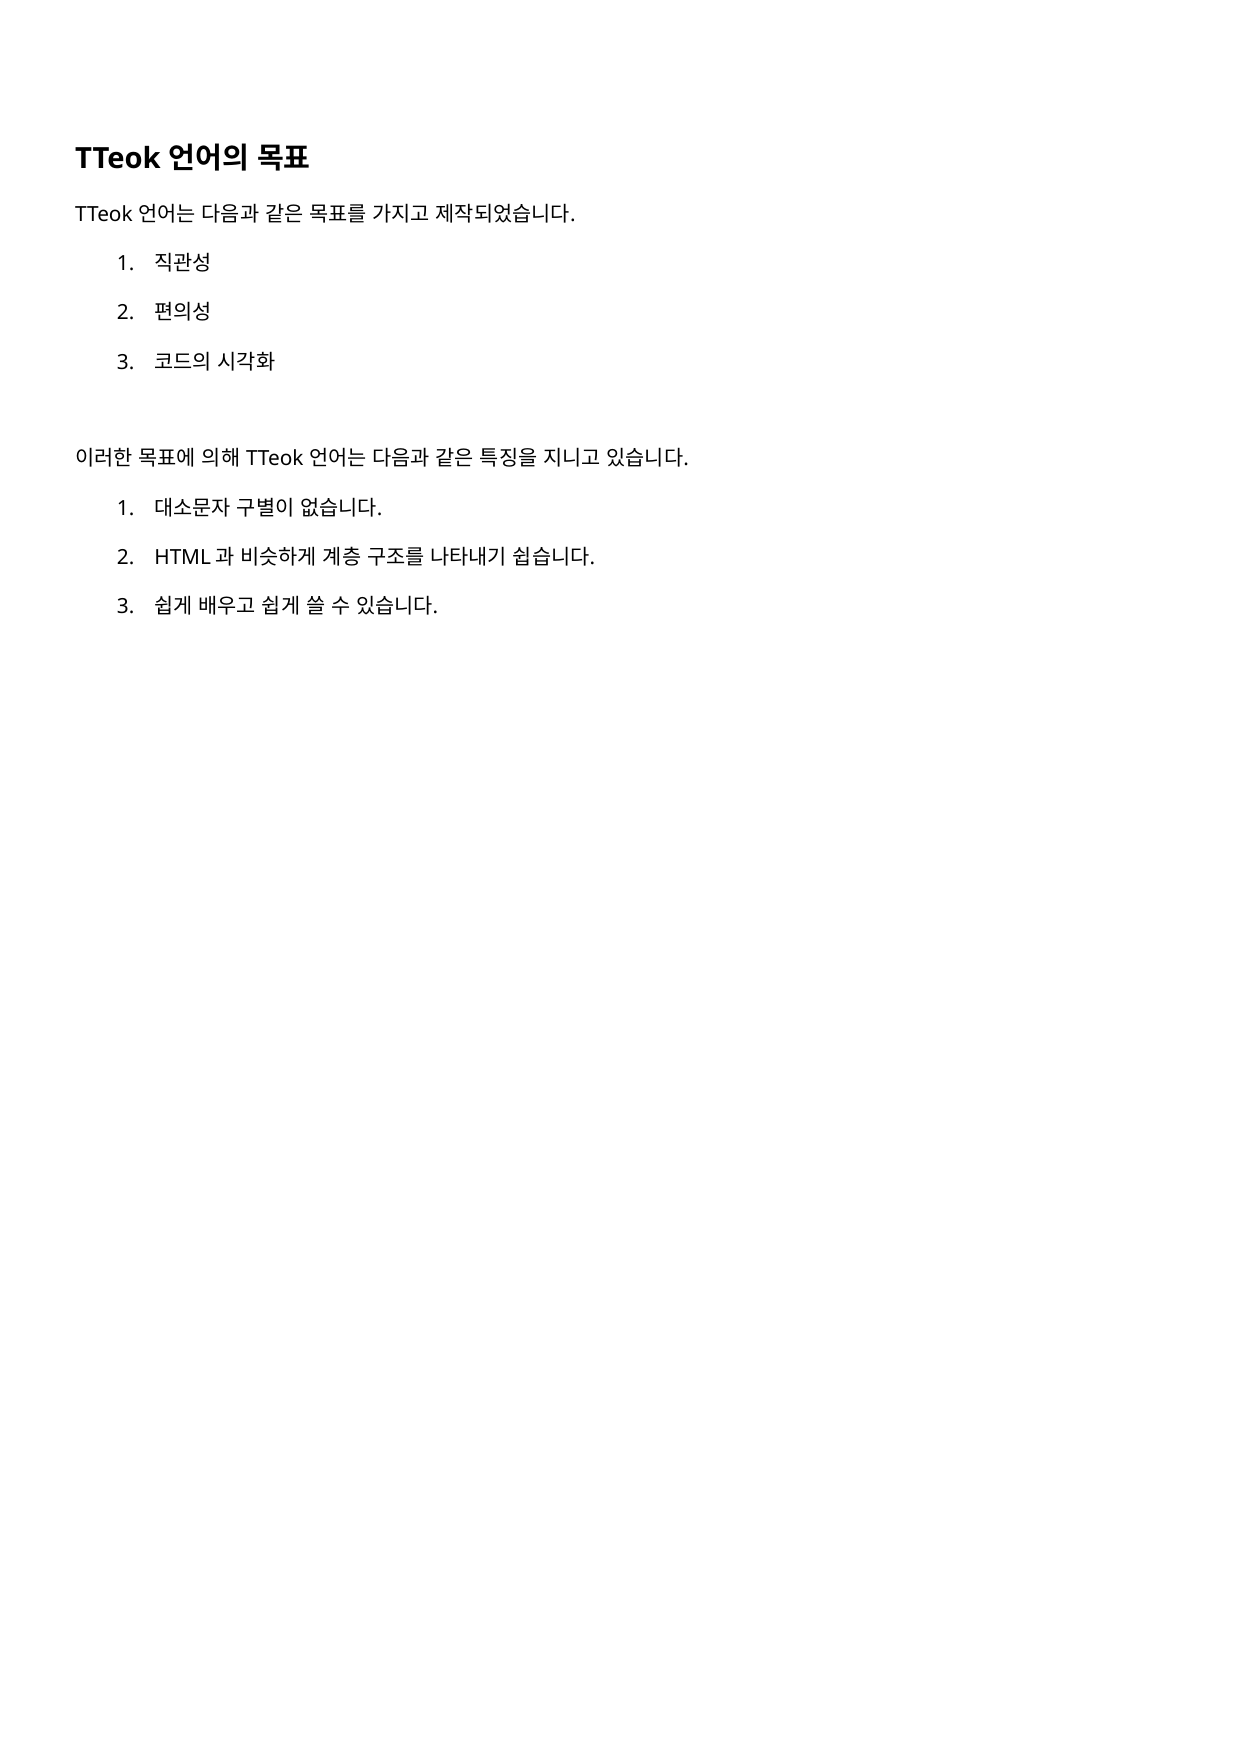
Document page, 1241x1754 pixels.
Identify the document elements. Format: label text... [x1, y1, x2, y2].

list 쉽게 배우고 쉽게 쓸 수 있습니다. [117, 590, 1165, 620]
text TTeok 언어는 다음과 같은 목표를 가지고 제작되었습니다. [75, 197, 1165, 227]
list HTML과 비슷하게 계층 구조를 나타내기 쉽습니다. [117, 540, 1165, 571]
list 직관성 [117, 246, 1165, 277]
list 편의성 [117, 296, 1165, 326]
text 이러한 목표에 의해 TTeok 언어는 다음과 같은 특징을 지니고 있습니다. [75, 442, 1165, 472]
subtitle TTeok 언어의 목표 [75, 134, 1165, 177]
list 대소문자 구별이 없습니다. [117, 491, 1165, 521]
list 코드의 시각화 [117, 345, 1165, 375]
